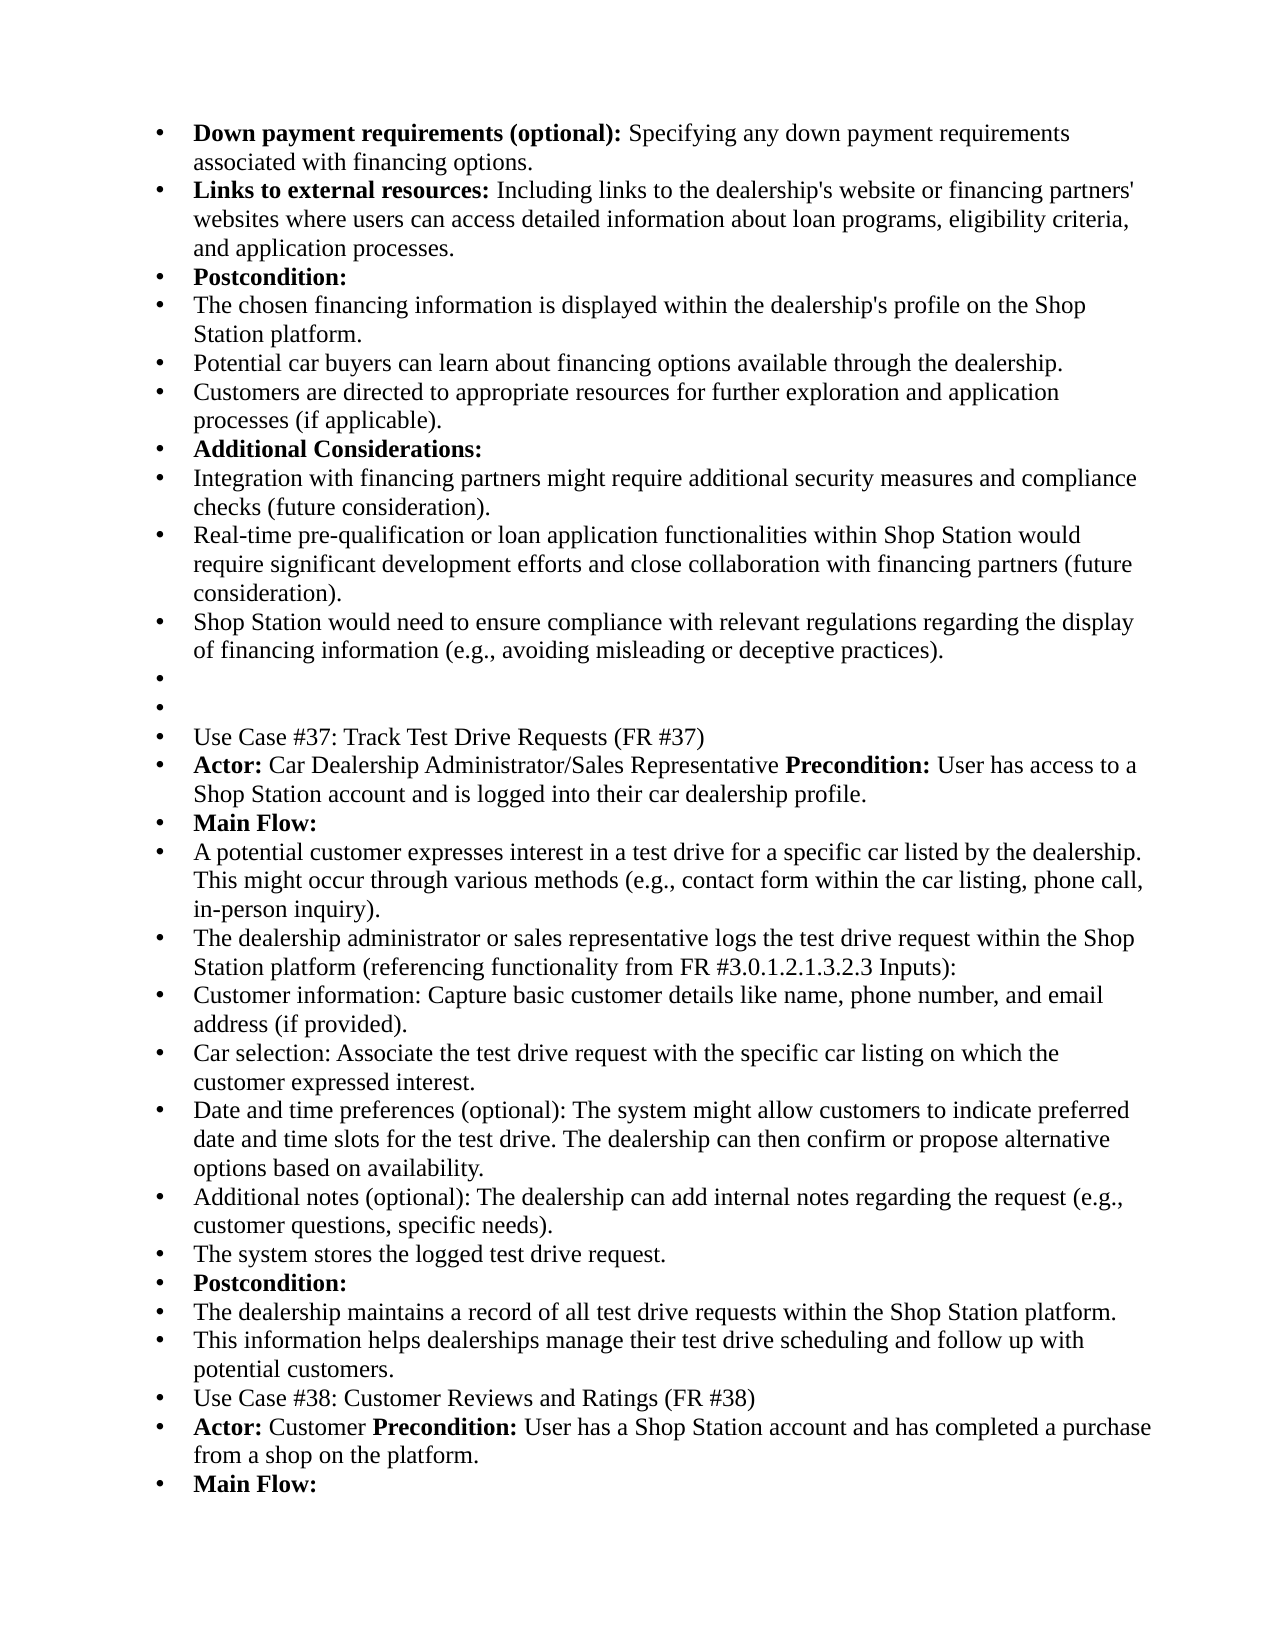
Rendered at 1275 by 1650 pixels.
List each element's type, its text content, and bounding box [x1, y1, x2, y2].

list Additional Considerations: [156, 434, 1157, 463]
list Use Case #37: Track Test Drive Requests (FR #37) [156, 722, 1157, 751]
list Main Flow: [156, 808, 1157, 837]
list Potential car buyers can learn about financing options available through the dealership. [156, 348, 1157, 377]
list The chosen financing information is displayed within the dealership's profile on the Shop Station platform. [156, 291, 1157, 348]
list The dealership maintains a record of all test drive requests within the Shop Station platform. [156, 1297, 1157, 1326]
list Down payment requirements (optional): Specifying any down payment requirements associated with financing options. [156, 118, 1157, 176]
list Use Case #38: Customer Reviews and Ratings (FR #38) [156, 1383, 1157, 1412]
list This information helps dealerships manage their test drive scheduling and follow up with potential customers. [156, 1326, 1157, 1383]
list Links to external resources: Including links to the dealership's website or financing partners' websites where users can access detailed information about loan programs, eligibility criteria, and application processes. [156, 176, 1157, 262]
list Integration with financing partners might require additional security measures and compliance checks (future consideration). [156, 463, 1157, 521]
list The system stores the logged test drive request. [156, 1239, 1157, 1268]
list Customers are directed to appropriate resources for further exploration and application processes (if applicable). [156, 377, 1157, 434]
list A potential customer expresses interest in a test drive for a specific car listed by the dealership. This might occur through various methods (e.g., contact form within the car listing, phone call, in-person inquiry). [156, 837, 1157, 923]
list Additional notes (optional): The dealership can add internal notes regarding the request (e.g., customer questions, specific needs). [156, 1182, 1157, 1239]
list Main Flow: [156, 1469, 1157, 1498]
list Postcondition: [156, 1268, 1157, 1297]
list Shop Station would need to ensure compliance with relevant regulations regarding the display of financing information (e.g., avoiding misleading or deceptive practices). [156, 607, 1157, 664]
list Customer information: Capture basic customer details like name, phone number, and email address (if provided). [156, 981, 1157, 1038]
list Real-time pre-qualification or loan application functionalities within Shop Station would require significant development efforts and close collaboration with financing partners (future consideration). [156, 521, 1157, 607]
list Actor: Customer Precondition: User has a Shop Station account and has completed a purchase from a shop on the platform. [156, 1412, 1157, 1469]
list Actor: Car Dealership Administrator/Sales Representative Precondition: User has access to a Shop Station account and is logged into their car dealership profile. [156, 751, 1157, 808]
list Postcondition: [156, 262, 1157, 291]
list Date and time preferences (optional): The system might allow customers to indicate preferred date and time slots for the test drive. The dealership can then confirm or propose alternative options based on availability. [156, 1096, 1157, 1182]
list The dealership administrator or sales representative logs the test drive request within the Shop Station platform (referencing functionality from FR #3.0.1.2.1.3.2.3 Inputs): [156, 923, 1157, 981]
list Car selection: Associate the test drive request with the specific car listing on which the customer expressed interest. [156, 1038, 1157, 1096]
